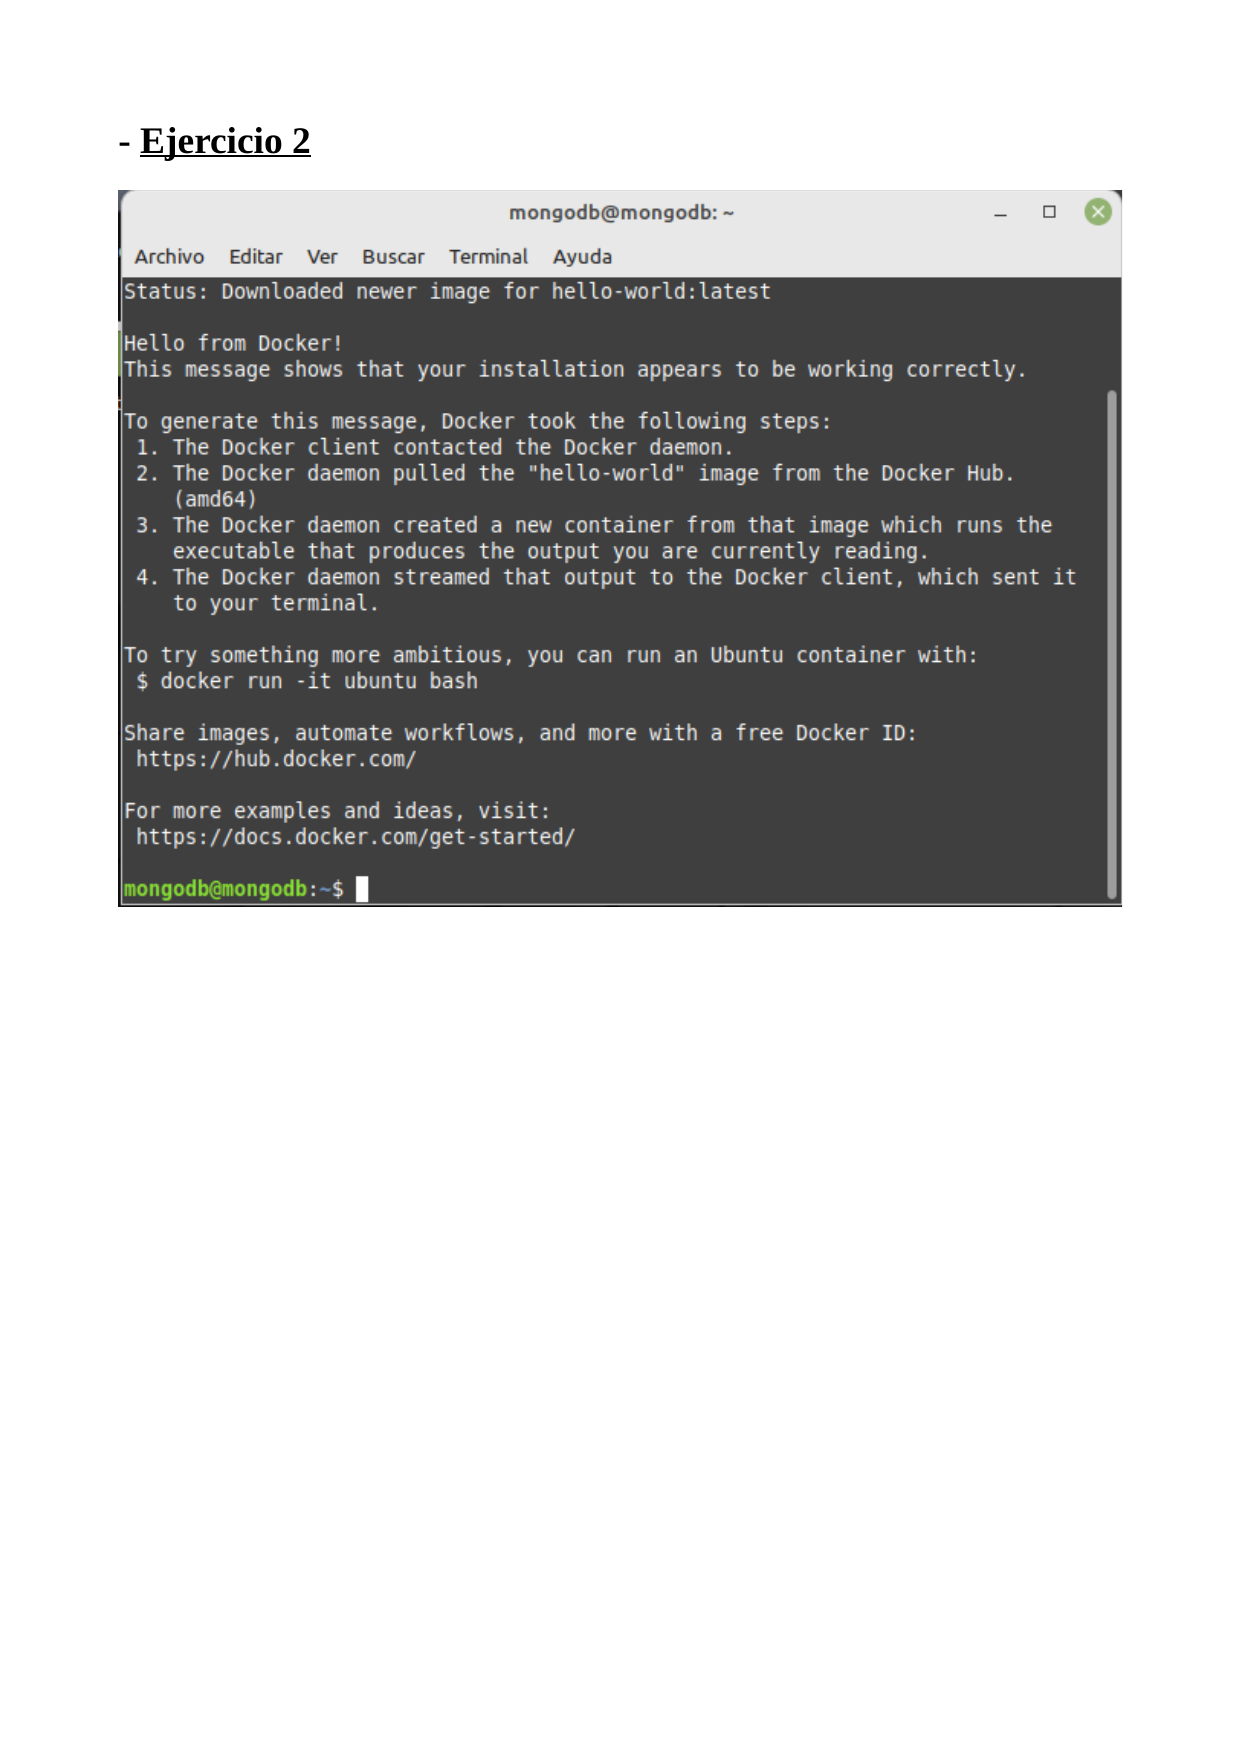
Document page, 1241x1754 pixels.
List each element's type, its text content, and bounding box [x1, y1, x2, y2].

picture [118, 190, 1123, 907]
text - Ejercicio 2 [118, 118, 1122, 161]
